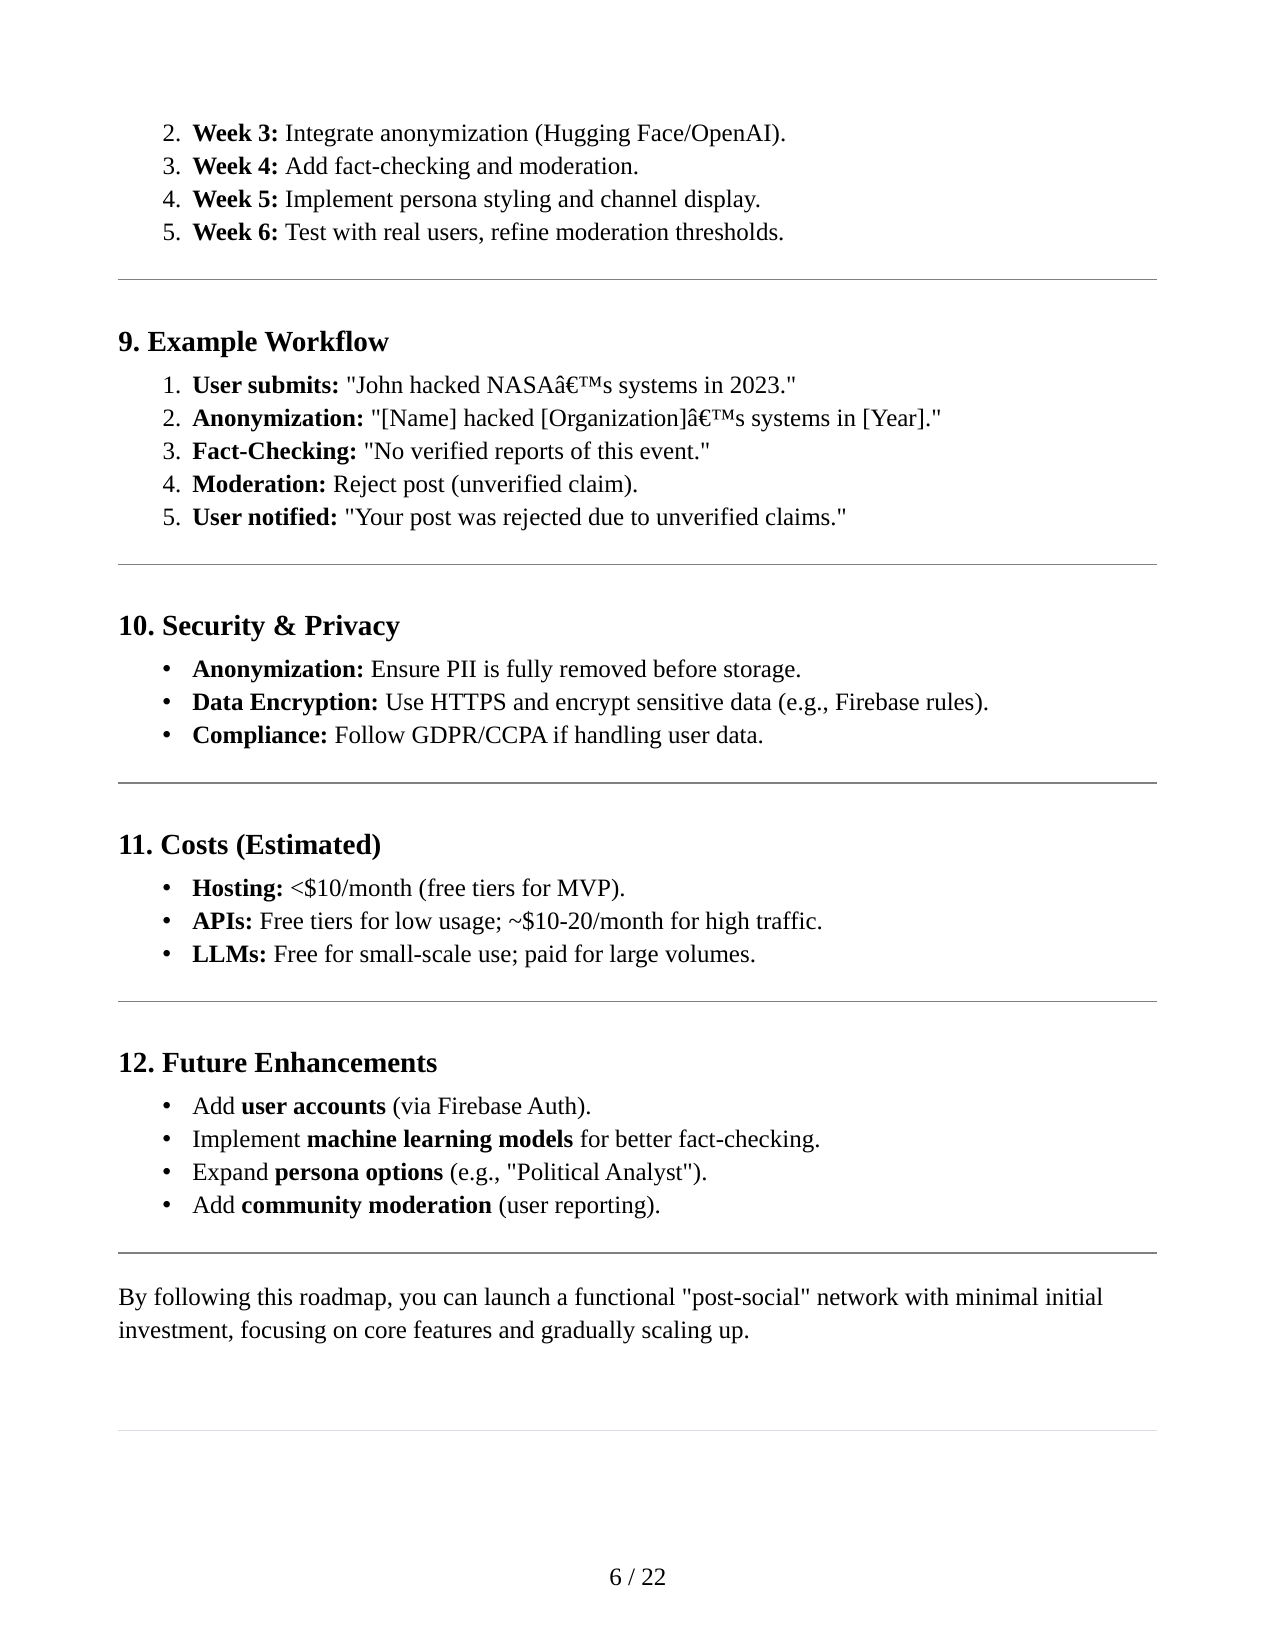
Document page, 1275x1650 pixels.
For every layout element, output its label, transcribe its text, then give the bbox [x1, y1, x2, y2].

list Anonymization: "[Name] hacked [Organization]â€™s systems in [Year]." [162, 403, 1157, 431]
text By following this roadmap, you can launch a functional "post-social" network with minimal initial investment, focusing on core features and gradually scaling up. [118, 1282, 1157, 1344]
list Add community moderation (user reporting). [162, 1190, 1157, 1219]
list APIs: Free tiers for low usage; ~$10-20/month for high traffic. [162, 906, 1157, 934]
list Add user accounts (via Firebase Auth). [162, 1091, 1157, 1120]
list User notified: "Your post was rejected due to unverified claims." [162, 502, 1157, 531]
list Fact-Checking: "No verified reports of this event." [162, 436, 1157, 464]
list Week 5: Implement persona styling and channel display. [162, 184, 1157, 213]
list Data Encryption: Use HTTPS and encrypt sensitive data (e.g., Firebase rules). [162, 687, 1157, 716]
subtitle 11. Costs (Estimated) [118, 827, 1157, 860]
list Moderation: Reject post (unverified claim). [162, 469, 1157, 497]
list Compliance: Follow GDPR/CCPA if handling user data. [162, 720, 1157, 749]
list LLMs: Free for small-scale use; paid for large volumes. [162, 939, 1157, 968]
list Week 4: Add fact-checking and moderation. [162, 151, 1157, 180]
list Expand persona options (e.g., "Political Analyst"). [162, 1157, 1157, 1186]
list Hosting: <$10/month (free tiers for MVP). [162, 873, 1157, 902]
list Anonymization: Ensure PII is fully removed before storage. [162, 654, 1157, 683]
list Week 3: Integrate anonymization (Hugging Face/OpenAI). [162, 118, 1157, 147]
subtitle 10. Security & Privacy [118, 608, 1157, 642]
subtitle 9. Example Workflow [118, 324, 1157, 357]
subtitle 12. Future Enhancements [118, 1045, 1157, 1079]
list Implement machine learning models for better fact-checking. [162, 1124, 1157, 1153]
list Week 6: Test with real users, refine moderation thresholds. [162, 217, 1157, 246]
list User submits: "John hacked NASAâ€™s systems in 2023." [162, 370, 1157, 398]
